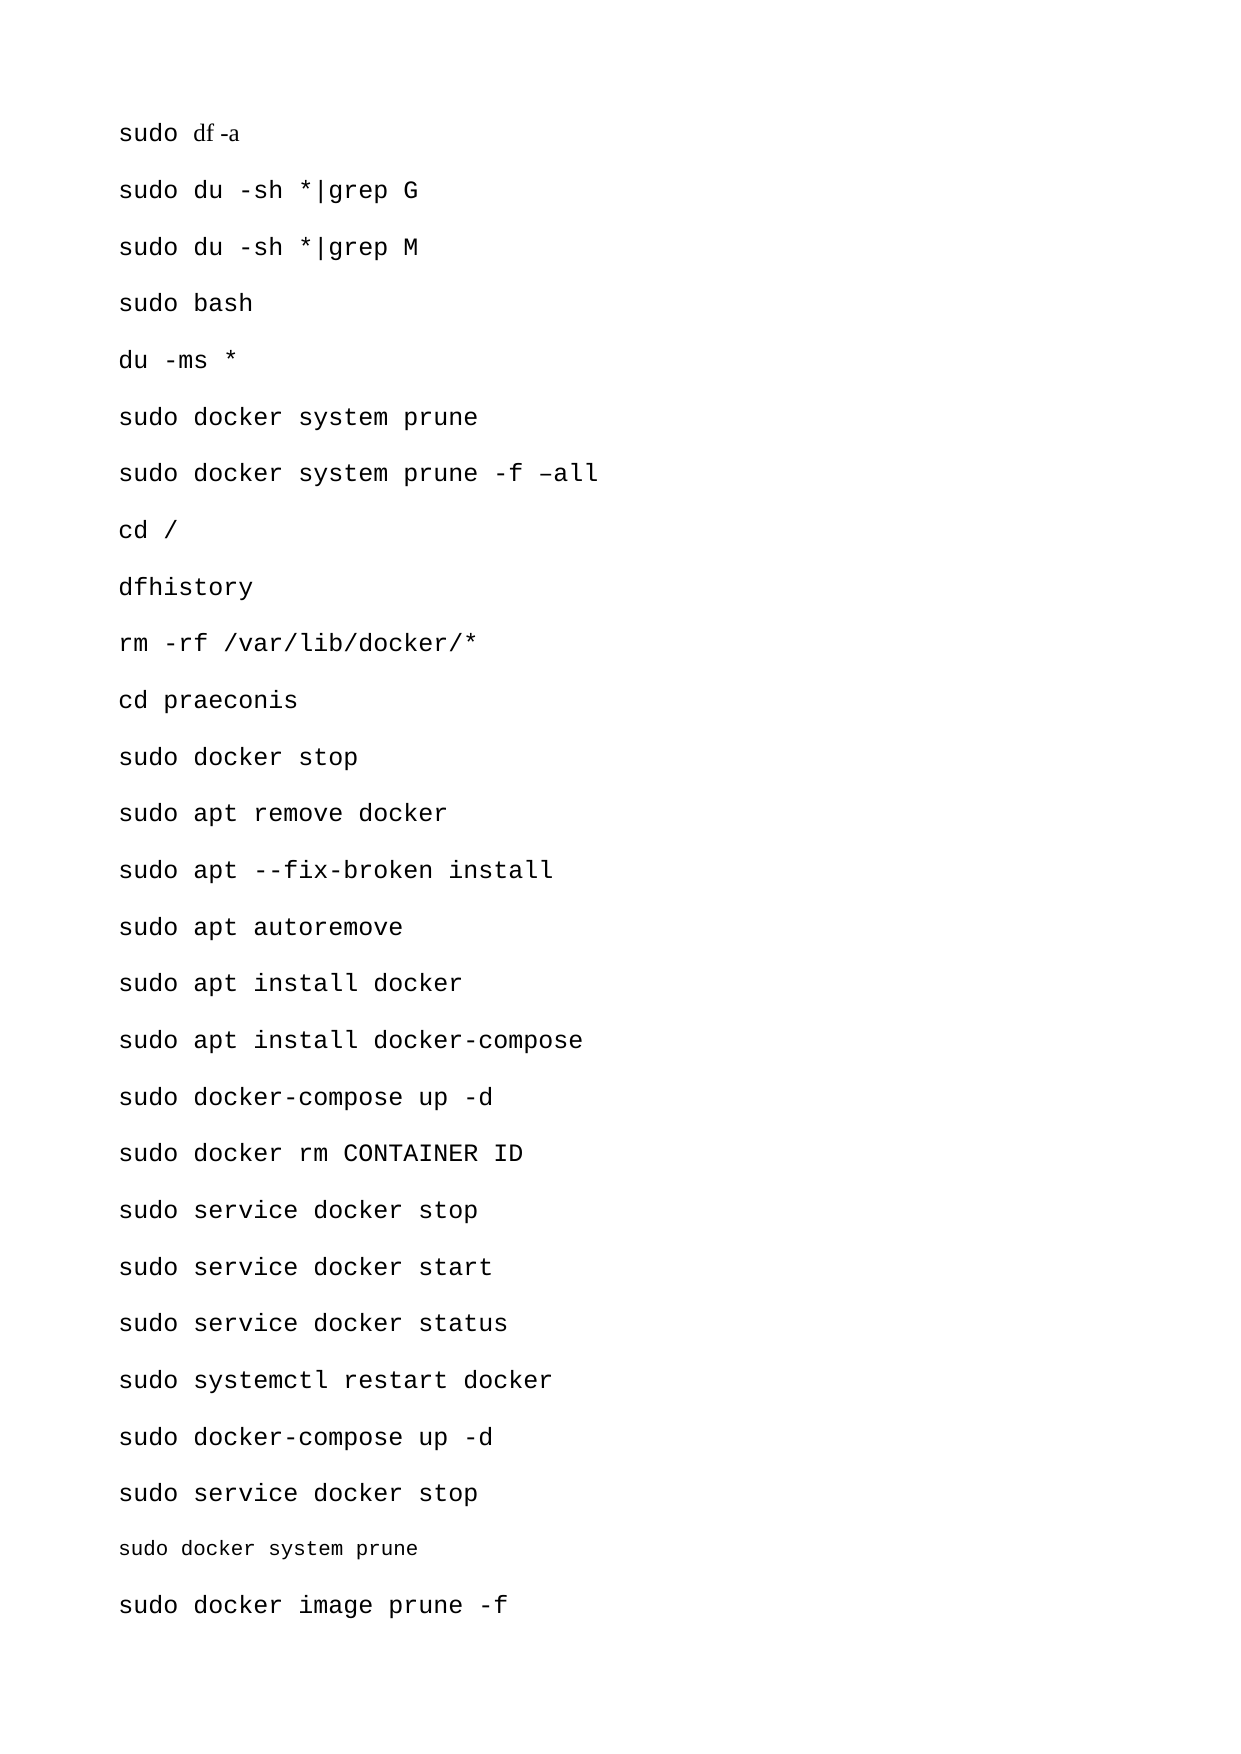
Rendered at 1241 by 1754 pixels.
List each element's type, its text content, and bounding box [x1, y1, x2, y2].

text sudo apt autoremove [118, 914, 1122, 943]
text sudo docker rm CONTAINER ID [118, 1141, 1122, 1169]
text sudo docker-compose up -d [118, 1084, 1122, 1113]
text cd praeconis [118, 688, 1122, 716]
text sudo apt install docker [118, 971, 1122, 999]
text sudo systemctl restart docker [118, 1368, 1122, 1396]
text sudo du -sh *|grep G [118, 178, 1122, 206]
text sudo apt remove docker [118, 801, 1122, 829]
text sudo du -sh *|grep M [118, 234, 1122, 263]
text sudo service docker start [118, 1254, 1122, 1283]
text sudo docker-compose up -d [118, 1424, 1122, 1453]
text sudo docker system prune [118, 1538, 1122, 1561]
text sudo bash [118, 291, 1122, 319]
text dfhistory [118, 574, 1122, 603]
text sudo docker system prune -f –all [118, 461, 1122, 489]
text sudo docker system prune [118, 404, 1122, 433]
text cd / [118, 518, 1122, 546]
text sudo service docker status [118, 1311, 1122, 1339]
text rm -rf /var/lib/docker/* [118, 631, 1122, 659]
text sudo service docker stop [118, 1481, 1122, 1509]
text sudo apt --fix-broken install [118, 858, 1122, 886]
text sudo docker stop [118, 744, 1122, 773]
text sudo service docker stop [118, 1198, 1122, 1226]
text du -ms * [118, 348, 1122, 376]
text sudo docker image prune -f [118, 1590, 1122, 1621]
text sudo apt install docker-compose [118, 1028, 1122, 1056]
text sudo df -a [118, 118, 1122, 149]
